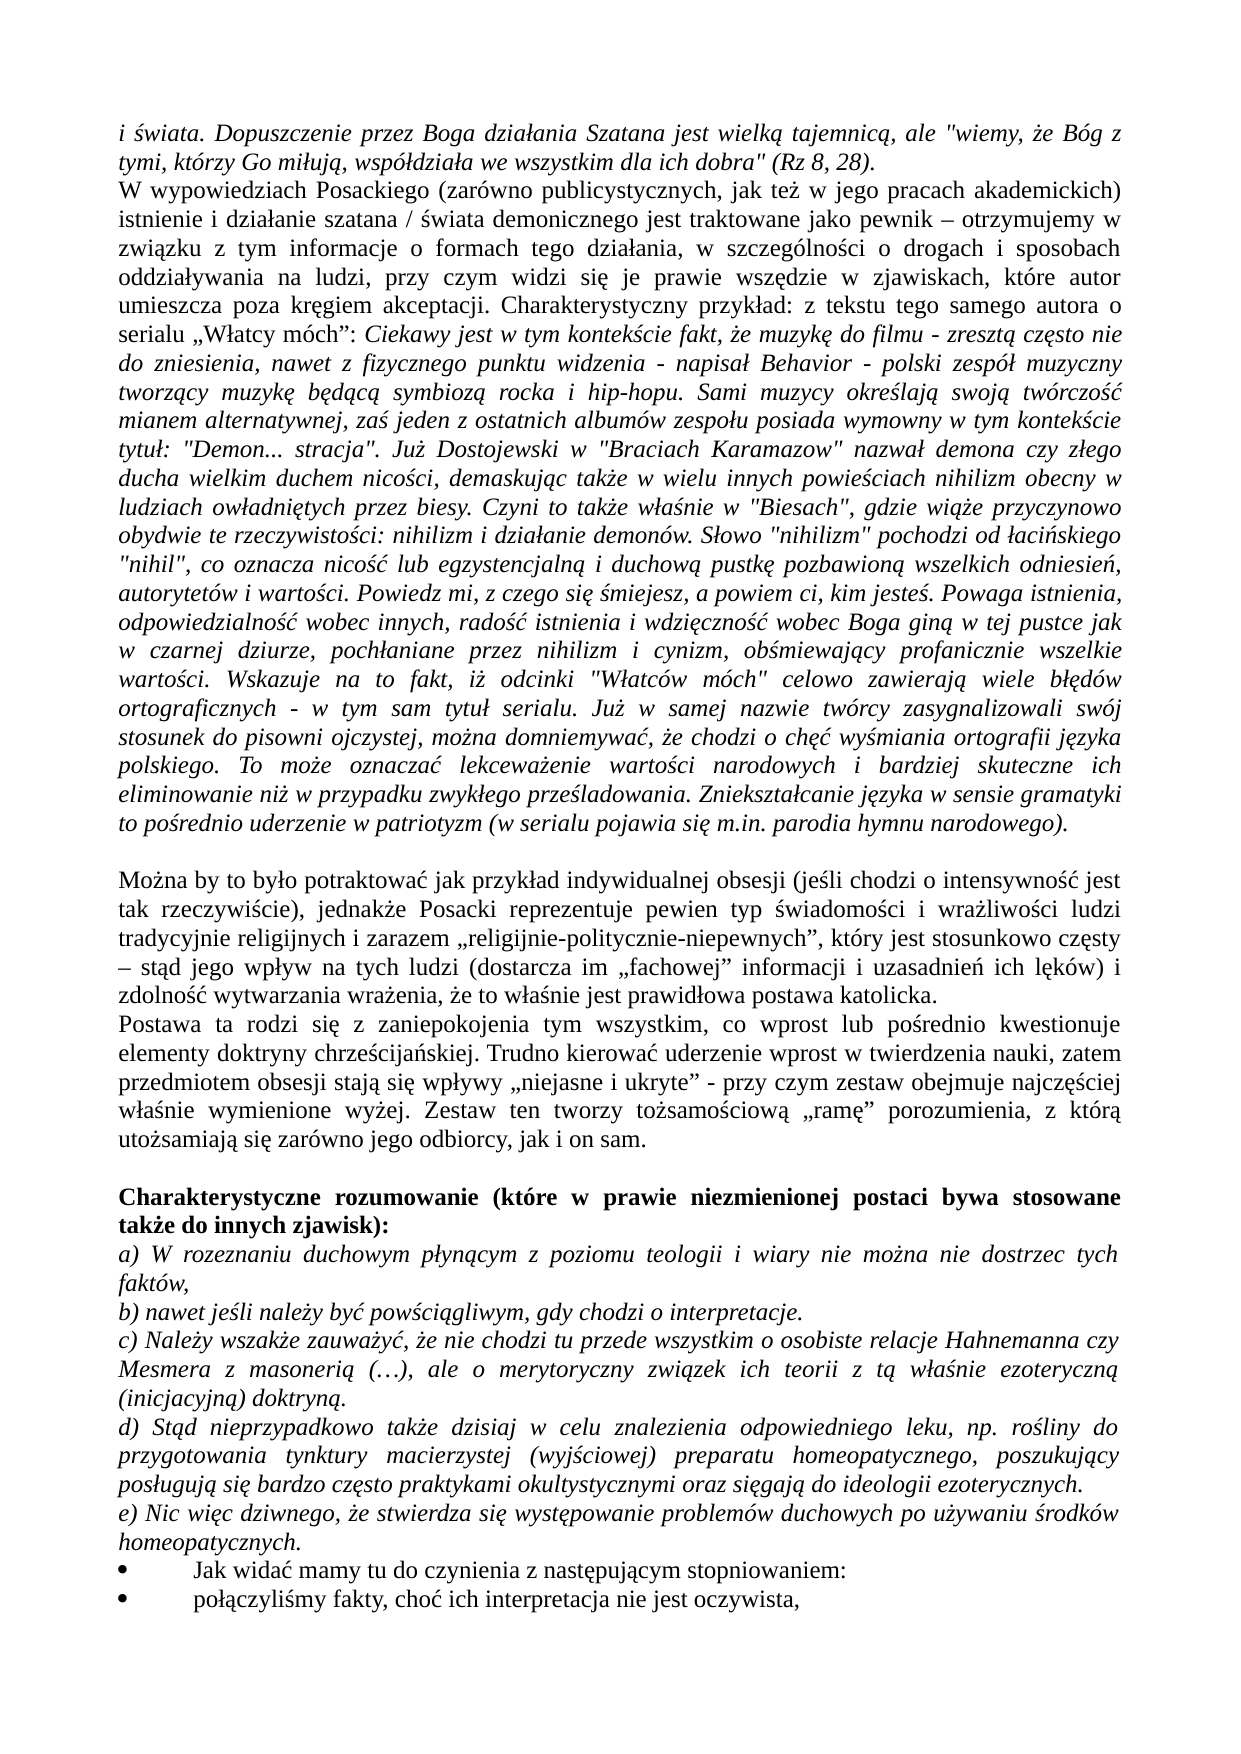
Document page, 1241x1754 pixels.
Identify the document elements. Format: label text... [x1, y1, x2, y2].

list połączyliśmy fakty, choć ich interpretacja nie jest oczywista, [118, 1584, 1122, 1613]
text a) W rozeznaniu duchowym płynącym z poziomu teologii i wiary nie można nie dostrzec tych faktów, [118, 1239, 1122, 1297]
text Postawa ta rodzi się z zaniepokojenia tym wszystkim, co wprost lub pośrednio kwestionuje elementy doktryny chrześcijańskiej. Trudno kierować uderzenie wprost w twierdzenia nauki, zatem przedmiotem obsesji stają się wpływy „niejasne i ukryte” - przy czym zestaw obejmuje najczęściej właśnie wymienione wyżej. Zestaw ten tworzy tożsamościową „ramę” porozumienia, z którą utożsamiają się zarówno jego odbiorcy, jak i on sam. [118, 1009, 1122, 1153]
text Można by to było potraktować jak przykład indywidualnej obsesji (jeśli chodzi o intensywność jest tak rzeczywiście), jednakże Posacki reprezentuje pewien typ świadomości i wrażliwości ludzi tradycyjnie religijnych i zarazem „religijnie-politycznie-niepewnych”, który jest stosunkowo częsty – stąd jego wpływ na tych ludzi (dostarcza im „fachowej” informacji i uzasadnień ich lęków) i zdolność wytwarzania wrażenia, że to właśnie jest prawidłowa postawa katolicka. [118, 866, 1122, 1009]
text W wypowiedziach Posackiego (zarówno publicystycznych, jak też w jego pracach akademickich) istnienie i działanie szatana / świata demonicznego jest traktowane jako pewnik – otrzymujemy w związku z tym informacje o formach tego działania, w szczególności o drogach i sposobach oddziaływania na ludzi, przy czym widzi się je prawie wszędzie w zjawiskach, które autor umieszcza poza kręgiem akceptacji. Charakterystyczny przykład: z tekstu tego samego autora o serialu „Włatcy móch”: Ciekawy jest w tym kontekście fakt, że muzykę do filmu - zresztą często nie do zniesienia, nawet z fizycznego punktu widzenia - napisał Behavior - polski zespół muzyczny tworzący muzykę będącą symbiozą rocka i hip-hopu. Sami muzycy określają swoją twórczość mianem alternatywnej, zaś jeden z ostatnich albumów zespołu posiada wymowny w tym kontekście tytuł: "Demon... stracja". Już Dostojewski w "Braciach Karamazow" nazwał demona czy złego ducha wielkim duchem nicości, demaskując także w wielu innych powieściach nihilizm obecny w ludziach owładniętych przez biesy. Czyni to także właśnie w "Biesach", gdzie wiąże przyczynowo obydwie te rzeczywistości: nihilizm i działanie demonów. Słowo "nihilizm" pochodzi od łacińskiego "nihil", co oznacza nicość lub egzystencjalną i duchową pustkę pozbawioną wszelkich odniesień, autorytetów i wartości. Powiedz mi, z czego się śmiejesz, a powiem ci, kim jesteś. Powaga istnienia, odpowiedzialność wobec innych, radość istnienia i wdzięczność wobec Boga giną w tej pustce jak w czarnej dziurze, pochłaniane przez nihilizm i cynizm, obśmiewający profanicznie wszelkie wartości. Wskazuje na to fakt, iż odcinki "Włatców móch" celowo zawierają wiele błędów ortograficznych - w tym sam tytuł serialu. Już w samej nazwie twórcy zasygnalizowali swój stosunek do pisowni ojczystej, można domniemywać, że chodzi o chęć wyśmiania ortografii języka polskiego. To może oznaczać lekceważenie wartości narodowych i bardziej skuteczne ich eliminowanie niż w przypadku zwykłego prześladowania. Zniekształcanie języka w sensie gramatyki to pośrednio uderzenie w patriotyzm (w serialu pojawia się m.in. parodia hymnu narodowego). [118, 176, 1122, 837]
text c) Należy wszakże zauważyć, że nie chodzi tu przede wszystkim o osobiste relacje Hahnemanna czy Mesmera z masonerią (…), ale o merytoryczny związek ich teorii z tą właśnie ezoteryczną (inicjacyjną) doktryną. [118, 1326, 1122, 1412]
text e) Nic więc dziwnego, że stwierdza się występowanie problemów duchowych po używaniu środków homeopatycznych. [118, 1498, 1122, 1556]
text i świata. Dopuszczenie przez Boga działania Szatana jest wielką tajemnicą, ale "wiemy, że Bóg z tymi, którzy Go miłują, współdziała we wszystkim dla ich dobra" (Rz 8, 28). [118, 118, 1122, 176]
list Jak widać mamy tu do czynienia z następującym stopniowaniem: [118, 1556, 1122, 1584]
text b) nawet jeśli należy być powściągliwym, gdy chodzi o interpretacje. [118, 1297, 1122, 1326]
text d) Stąd nieprzypadkowo także dzisiaj w celu znalezienia odpowiedniego leku, np. rośliny do przygotowania tynktury macierzystej (wyjściowej) preparatu homeopatycznego, poszukujący posługują się bardzo często praktykami okultystycznymi oraz sięgają do ideologii ezoterycznych. [118, 1412, 1122, 1498]
text Charakterystyczne rozumowanie (które w prawie niezmienionej postaci bywa stosowane także do innych zjawisk): [118, 1182, 1122, 1239]
